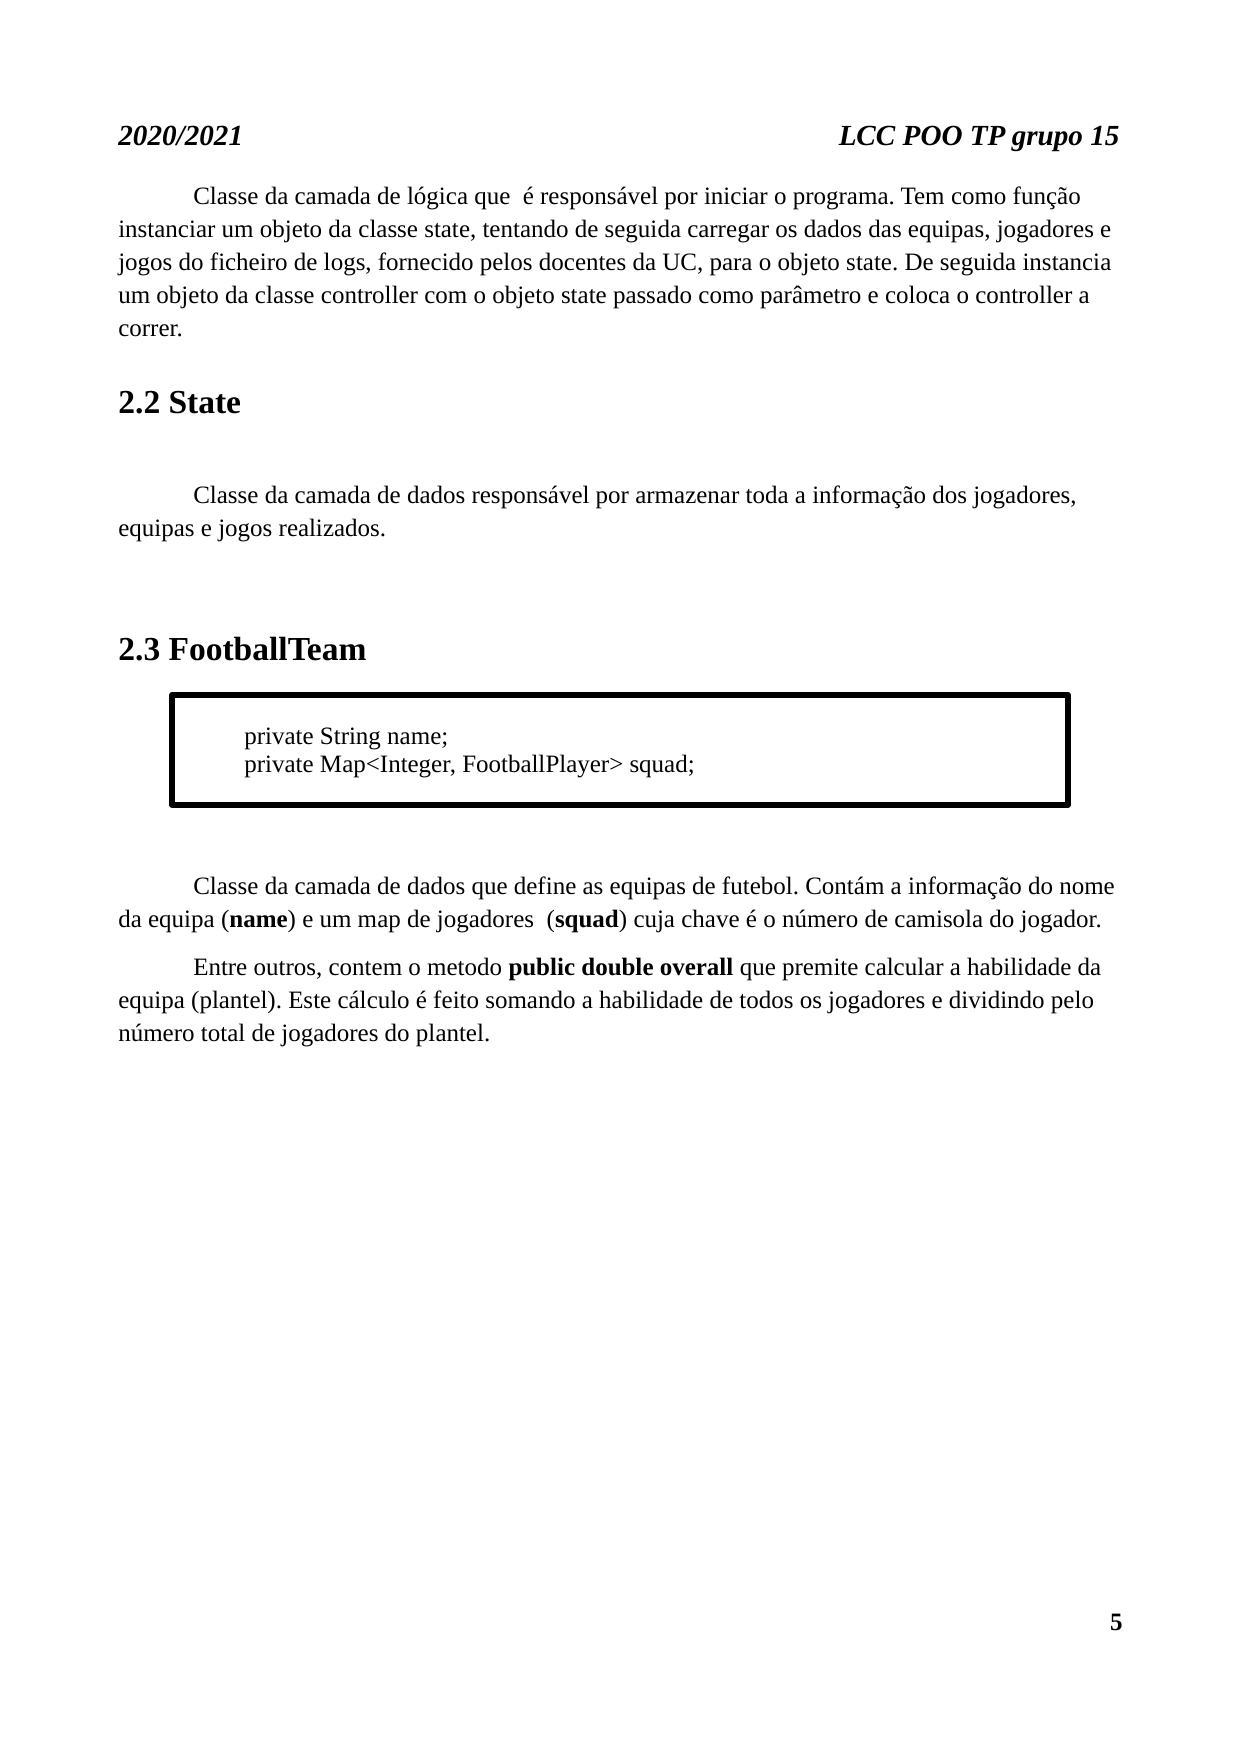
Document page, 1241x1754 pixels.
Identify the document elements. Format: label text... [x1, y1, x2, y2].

subtitle 2.2 State [118, 382, 1122, 420]
text Classe da camada de dados responsável por armazenar toda a informação dos jogadores, equipas e jogos realizados. [118, 480, 1122, 542]
subtitle 2.3 FootballTeam [118, 629, 1122, 668]
text Classe da camada de lógica que é responsável por iniciar o programa. Tem como função instanciar um objeto da classe state, tentando de seguida carregar os dados das equipas, jogadores e jogos do ficheiro de logs, fornecido pelos docentes da UC, para o objeto state. De seguida instancia um objeto da classe controller com o objeto state passado como parâmetro e coloca o controller a correr. [118, 181, 1122, 342]
text Classe da camada de dados que define as equipas de futebol. Contám a informação do nome da equipa (name) e um map de jogadores (squad) cuja chave é o número de camisola do jogador. [118, 871, 1122, 933]
text Entre outros, contem o metodo public double overall que premite calcular a habilidade da equipa (plantel). Este cálculo é feito somando a habilidade de todos os jogadores e dividindo pelo número total de jogadores do plantel. [118, 952, 1122, 1046]
